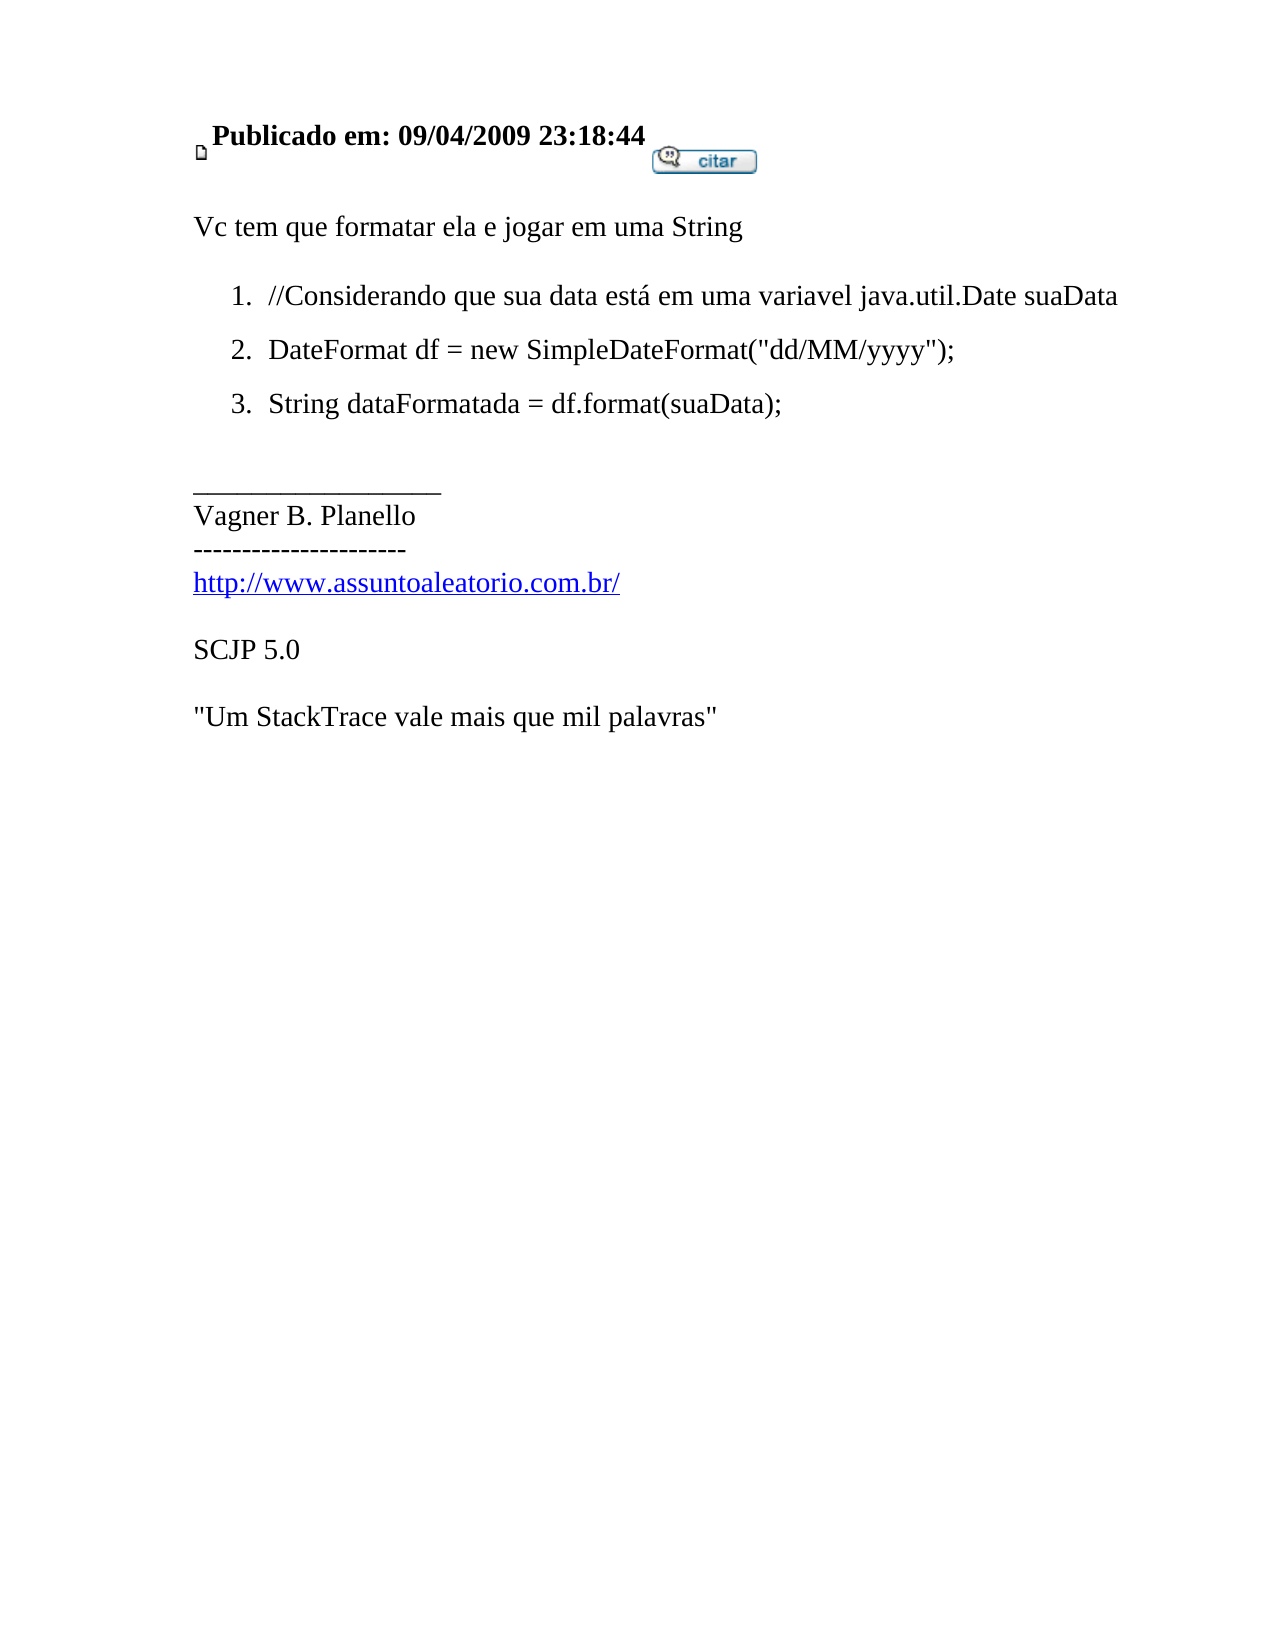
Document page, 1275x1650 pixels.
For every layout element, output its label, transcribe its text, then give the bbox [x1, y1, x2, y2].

list DateFormat df = new SimpleDateFormat("dd/MM/yyyy"); [231, 332, 1157, 366]
text _________________ Vagner B. Planello ---------------------- http://www.assuntoaleatorio.com.br/ SCJP 5.0 "Um StackTrace vale mais que mil palavras" [193, 431, 1157, 732]
list //Considerando que sua data está em uma variavel java.util.Date suaData [231, 278, 1157, 311]
text Vc tem que formatar ela e jogar em uma String [193, 209, 1157, 242]
list String dataFormatada = df.format(suaData); [231, 387, 1157, 420]
text Publicado em: 09/04/2009 23:18:44 [193, 118, 1157, 173]
